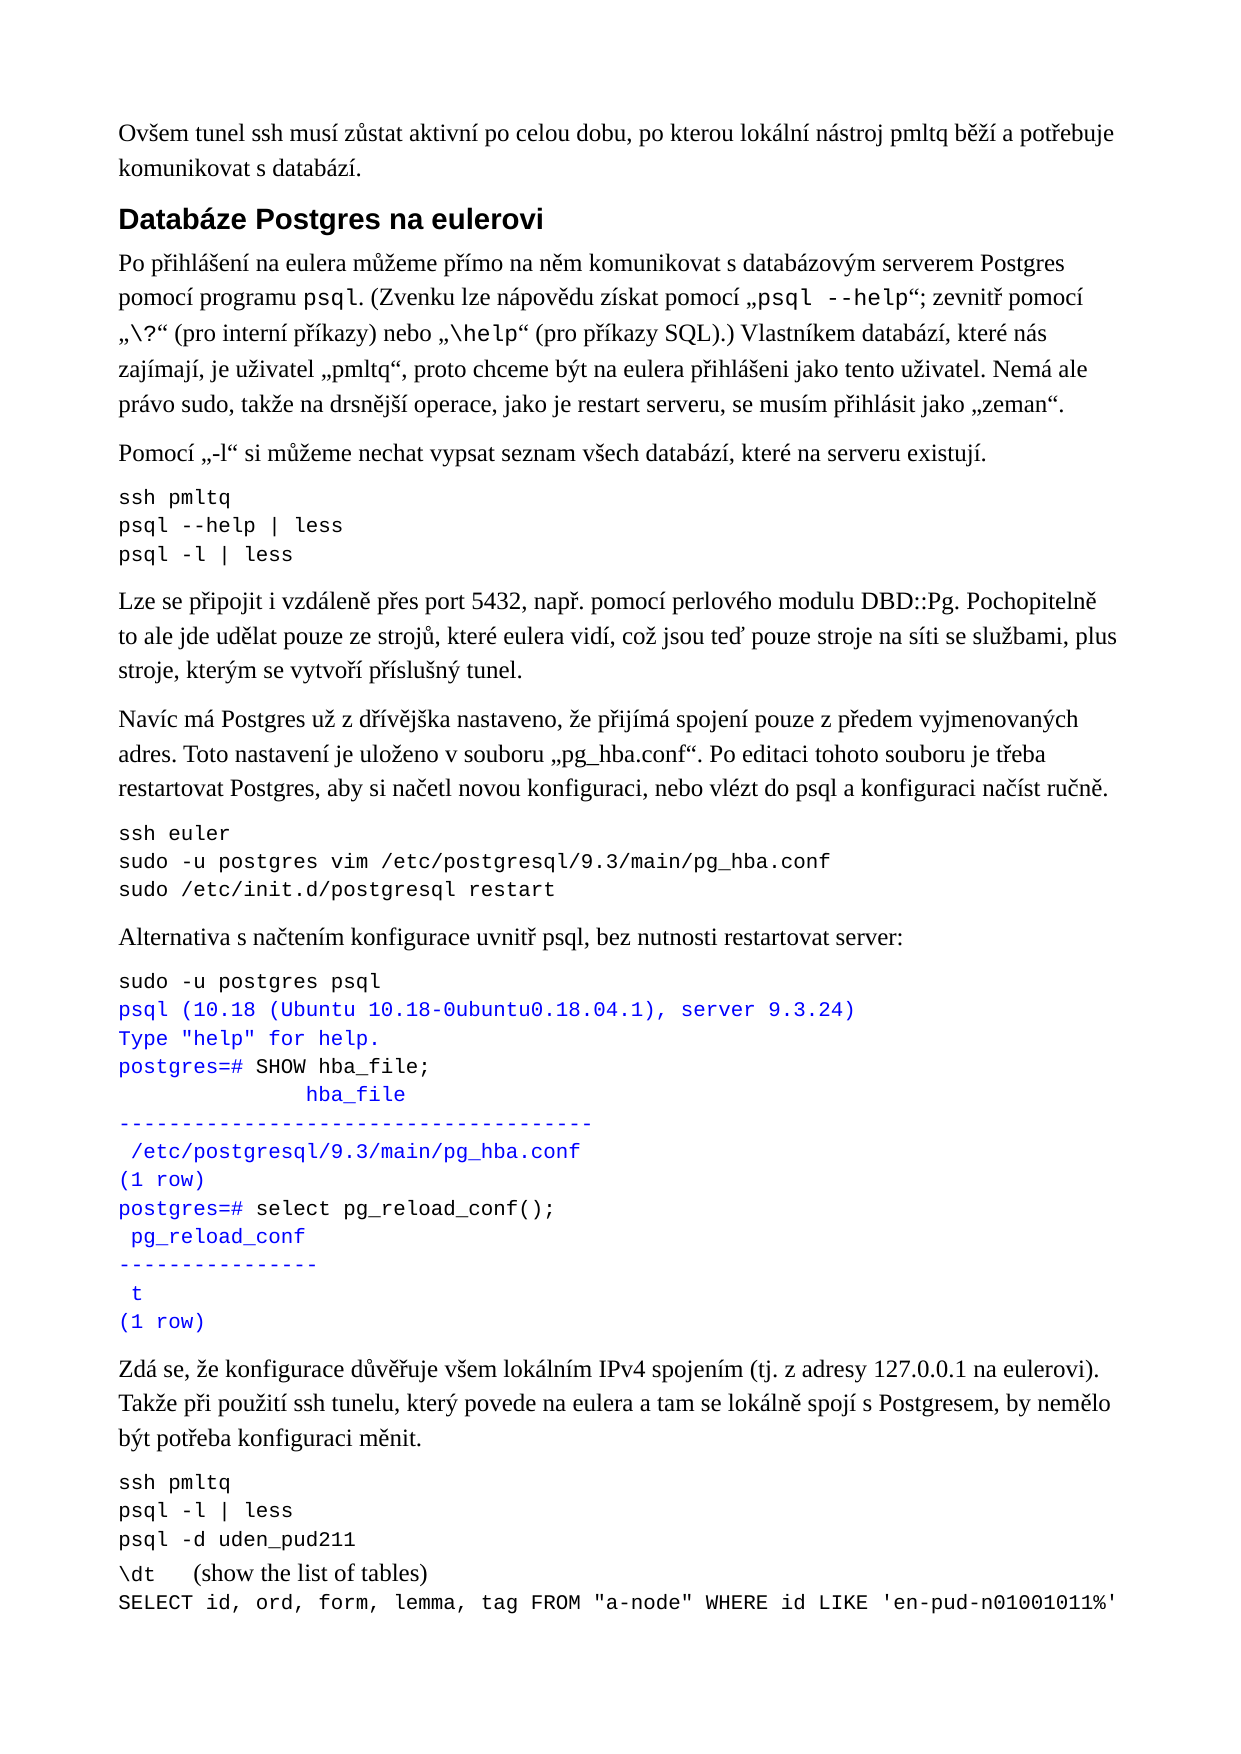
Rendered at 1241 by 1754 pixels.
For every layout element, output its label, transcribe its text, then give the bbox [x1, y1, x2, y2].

text Alternativa s načtením konfigurace uvnitř psql, bez nutnosti restartovat server: [118, 922, 1122, 951]
text Pomocí „-l“ si můžeme nechat vypsat seznam všech databází, které na serveru existují. [118, 438, 1122, 467]
text Po přihlášení na eulera můžeme přímo na něm komunikovat s databázovým serverem Postgres pomocí programu psql. (Zvenku lze nápovědu získat pomocí „psql --help“; zevnitř pomocí „\?“ (pro interní příkazy) nebo „\help“ (pro příkazy SQL).) Vlastníkem databází, které nás zajímají, je uživatel „pmltq“, proto chceme být na eulera přihlášeni jako tento uživatel. Nemá ale právo sudo, takže na drsnější operace, jako je restart serveru, se musím přihlásit jako „zeman“. [118, 248, 1122, 417]
text ssh euler sudo -u postgres vim /etc/postgresql/9.3/main/pg_hba.conf sudo /etc/init.d/postgresql restart [118, 822, 1122, 903]
text Navíc má Postgres už z dřívějška nastaveno, že přijímá spojení pouze z předem vyjmenovaných adres. Toto nastavení je uloženo v souboru „pg_hba.conf“. Po editaci tohoto souboru je třeba restartovat Postgres, aby si načetl novou konfiguraci, nebo vlézt do psql a konfiguraci načíst ručně. [118, 704, 1122, 802]
subtitle Databáze Postgres na eulerovi [118, 202, 1122, 235]
text Ovšem tunel ssh musí zůstat aktivní po celou dobu, po kterou lokální nástroj pmltq běží a potřebuje komunikovat s databází. [118, 118, 1122, 181]
text ssh pmltq psql --help | less psql -l | less [118, 487, 1122, 567]
text ssh pmltq psql -l | less psql -d uden_pud211 \dt (show the list of tables) SELECT id, ord, form, lemma, tag FROM "a-node" WHERE id LIKE 'en-pud-n01001011%' [118, 1472, 1122, 1616]
text sudo -u postgres psql psql (10.18 (Ubuntu 10.18-0ubuntu0.18.04.1), server 9.3.24) Type "help" for help. postgres=# SHOW hba_file; hba_file -------------------------------------- /etc/postgresql/9.3/main/pg_hba.conf (1 row) postgres=# select pg_reload_conf(); pg_reload_conf ---------------- t (1 row) [118, 971, 1122, 1335]
text Zdá se, že konfigurace důvěřuje všem lokálním IPv4 spojením (tj. z adresy 127.0.0.1 na eulerovi). Takže při použití ssh tunelu, který povede na eulera a tam se lokálně spojí s Postgresem, by nemělo být potřeba konfiguraci měnit. [118, 1354, 1122, 1452]
text Lze se připojit i vzdáleně přes port 5432, např. pomocí perlového modulu DBD::Pg. Pochopitelně to ale jde udělat pouze ze strojů, které eulera vidí, což jsou teď pouze stroje na síti se službami, plus stroje, kterým se vytvoří příslušný tunel. [118, 586, 1122, 684]
